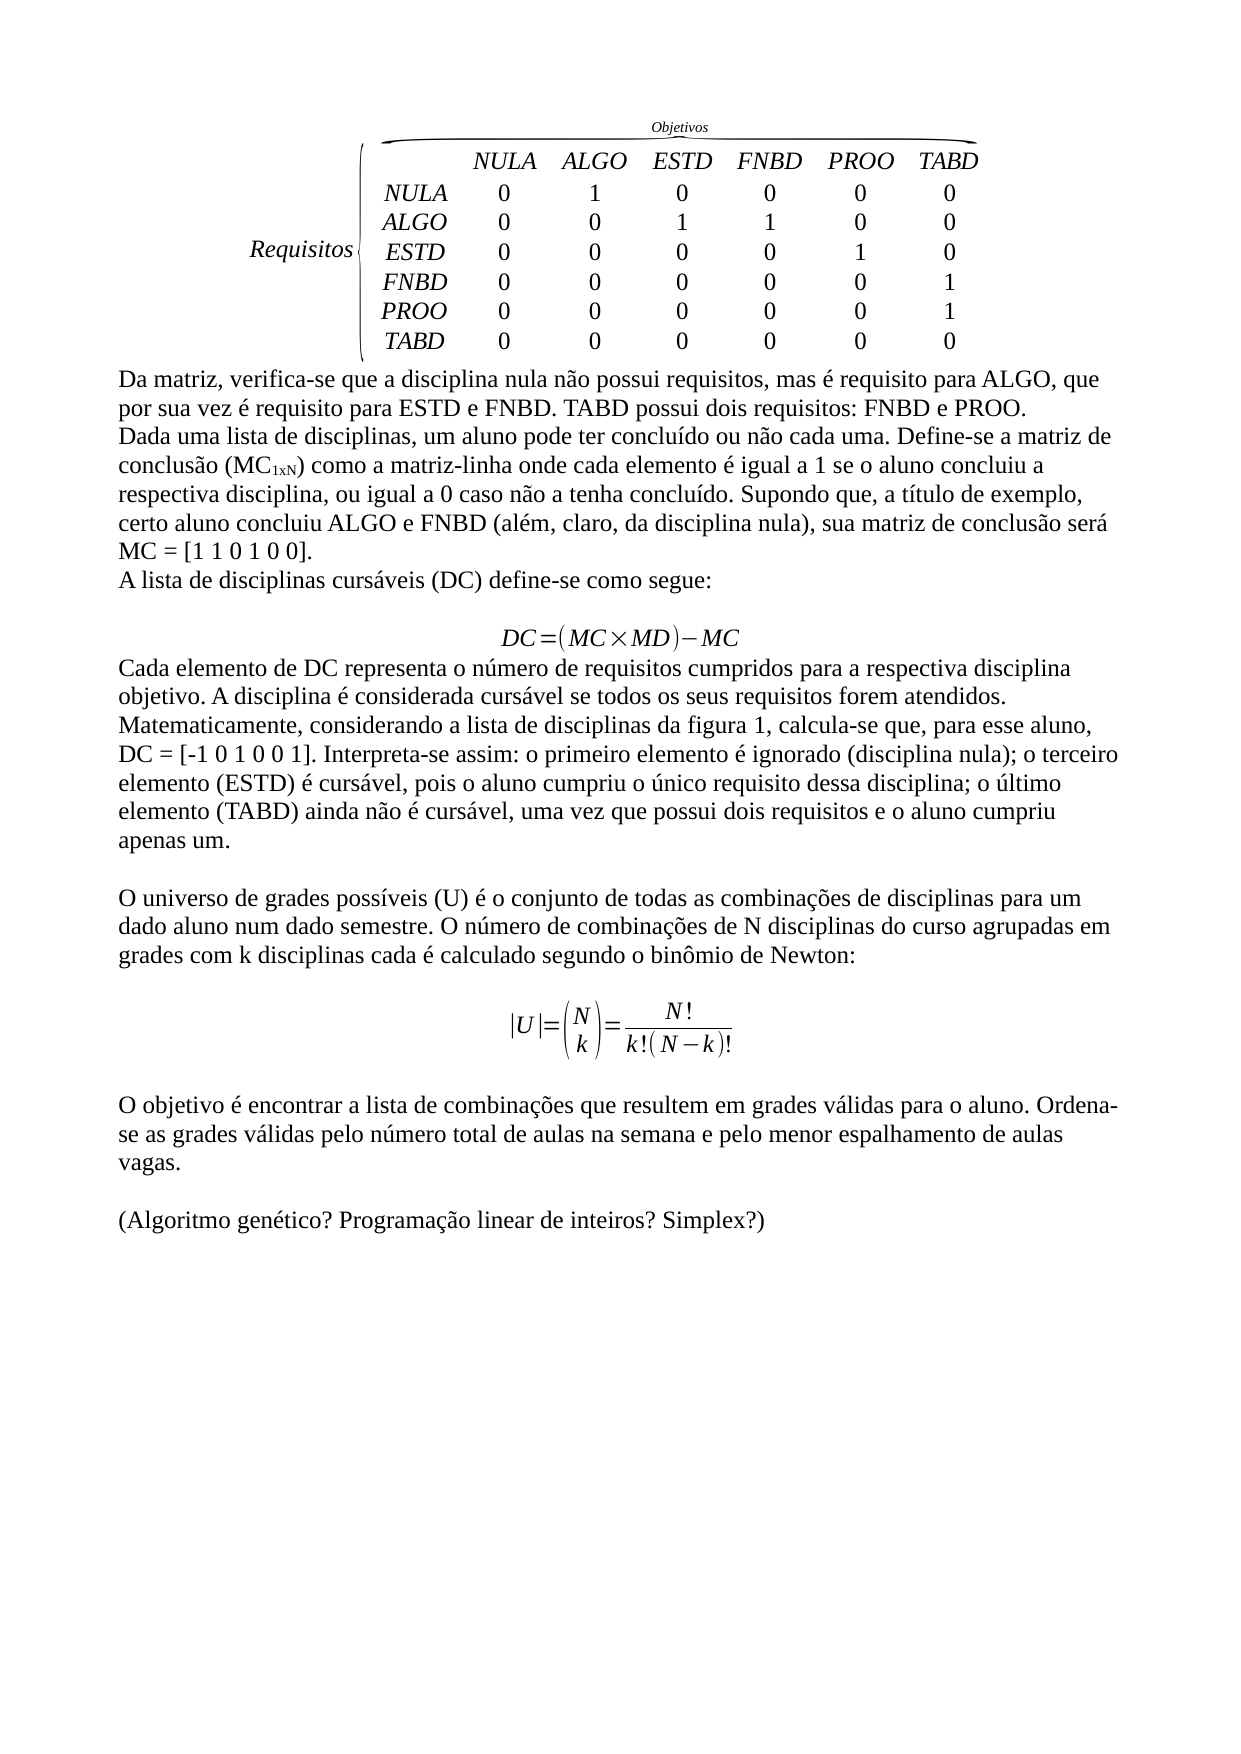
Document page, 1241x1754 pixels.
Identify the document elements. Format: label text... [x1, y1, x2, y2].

text Dada uma lista de disciplinas, um aluno pode ter concluído ou não cada uma. Define-se a matriz de conclusão (MC1xN) como a matriz-linha onde cada elemento é igual a 1 se o aluno concluiu a respectiva disciplina, ou igual a 0 caso não a tenha concluído. Supondo que, a título de exemplo, certo aluno concluiu ALGO e FNBD (além, claro, da disciplina nula), sua matriz de conclusão será MC = [1 1 0 1 0 0]. [118, 421, 1122, 565]
text Da matriz, verifica-se que a disciplina nula não possui requisitos, mas é requisito para ALGO, que por sua vez é requisito para ESTD e FNBD. TABD possui dois requisitos: FNBD e PROO. [118, 364, 1122, 421]
text (Algoritmo genético? Programação linear de inteiros? Simplex?) [118, 1205, 1122, 1234]
text Cada elemento de DC representa o número de requisitos cumpridos para a respectiva disciplina objetivo. A disciplina é considerada cursável se todos os seus requisitos forem atendidos. Matematicamente, considerando a lista de disciplinas da figura 1, calcula-se que, para esse aluno, DC = [-1 0 1 0 0 1]. Interpreta-se assim: o primeiro elemento é ignorado (disciplina nula); o terceiro elemento (ESTD) é cursável, pois o aluno cumpriu o único requisito dessa disciplina; o último elemento (TABD) ainda não é cursável, uma vez que possui dois requisitos e o aluno cumpriu apenas um. [118, 653, 1122, 854]
text A lista de disciplinas cursáveis (DC) define-se como segue: [118, 565, 1122, 594]
text O universo de grades possíveis (U) é o conjunto de todas as combinações de disciplinas para um dado aluno num dado semestre. O número de combinações de N disciplinas do curso agrupadas em grades com k disciplinas cada é calculado segundo o binômio de Newton: [118, 883, 1122, 969]
text O objetivo é encontrar a lista de combinações que resultem em grades válidas para o aluno. Ordena-se as grades válidas pelo número total de aulas na semana e pelo menor espalhamento de aulas vagas. [118, 1090, 1122, 1176]
